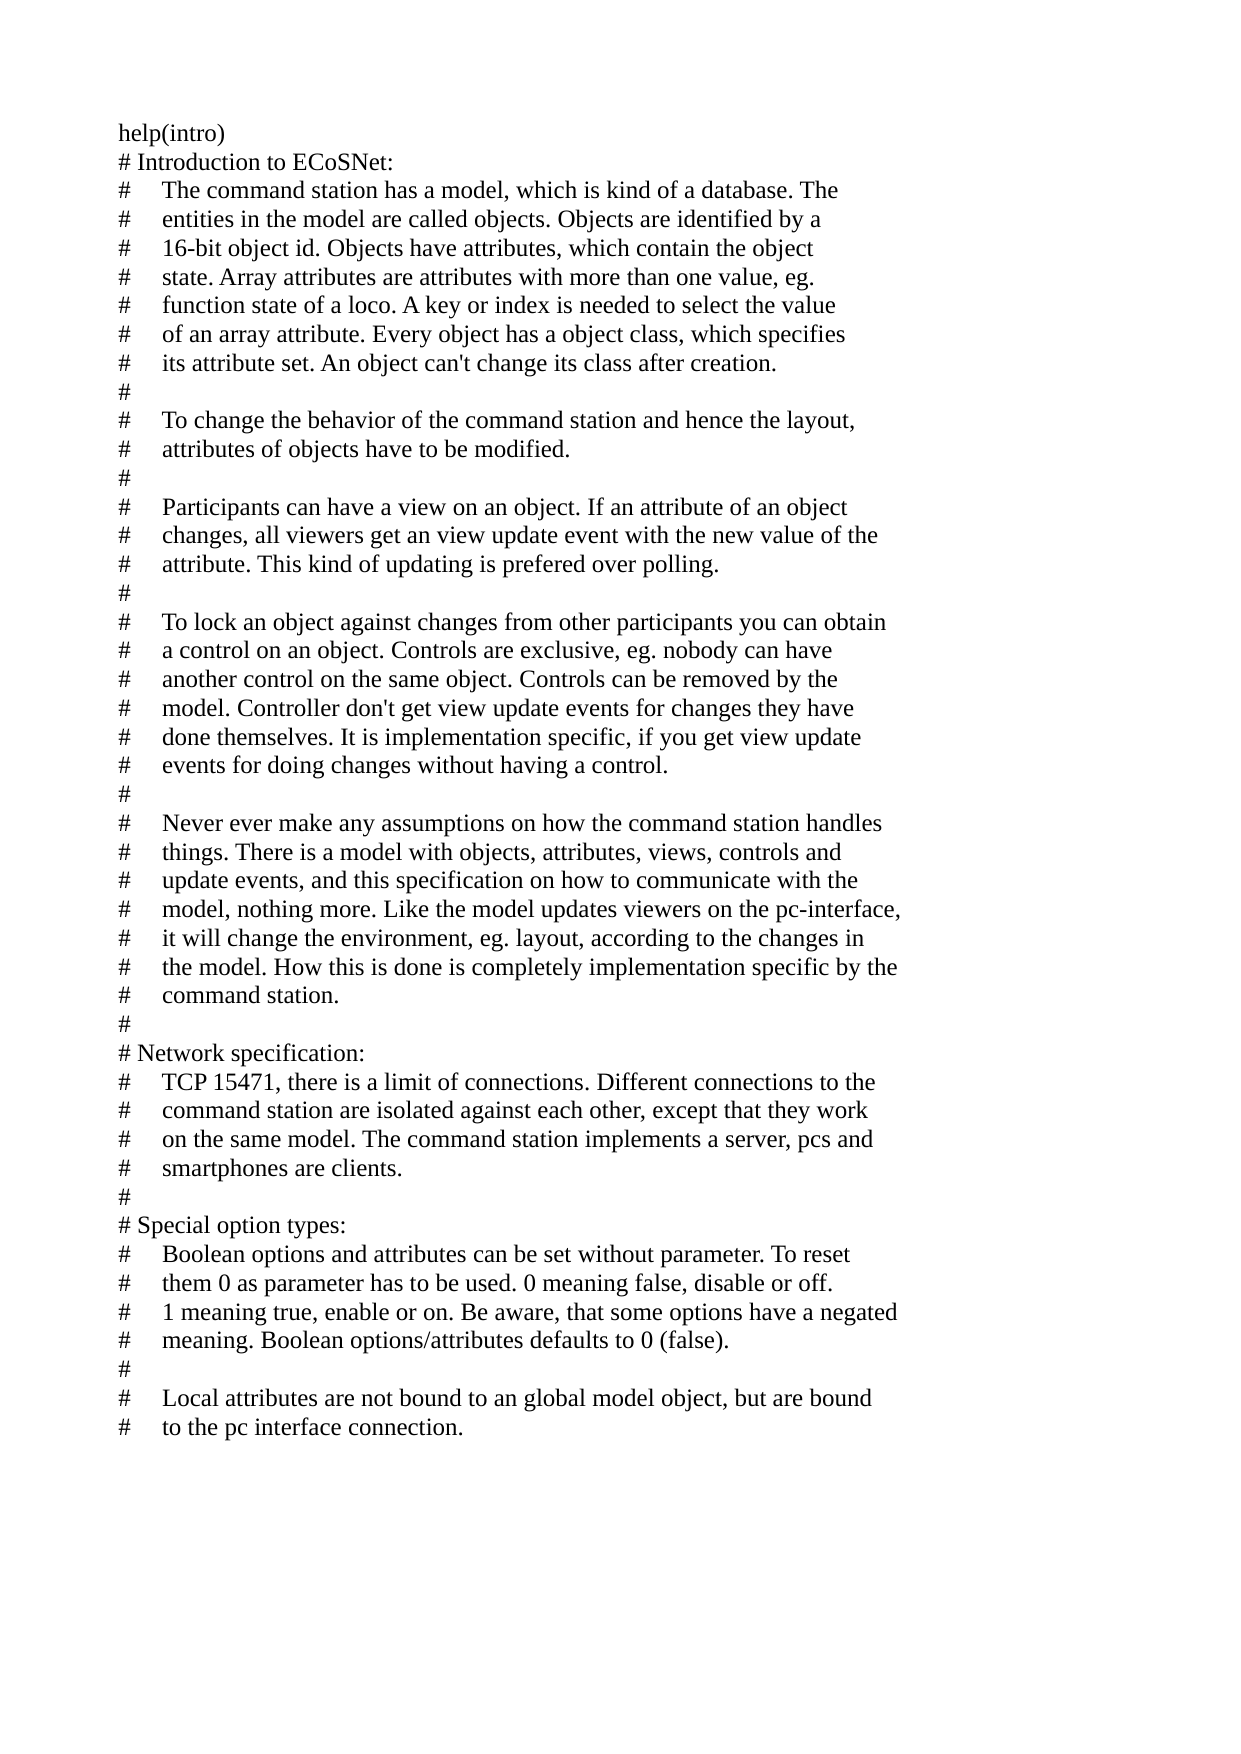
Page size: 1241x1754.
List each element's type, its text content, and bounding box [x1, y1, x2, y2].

text # them 0 as parameter has to be used. 0 meaning false, disable or off. [118, 1268, 1122, 1297]
text # Never ever make any assumptions on how the command station handles [118, 808, 1122, 837]
text # [118, 463, 1122, 492]
text help(intro) [118, 118, 1122, 147]
text # command station. [118, 981, 1122, 1009]
text # [118, 1009, 1122, 1038]
text # to the pc interface connection. [118, 1412, 1122, 1441]
text # smartphones are clients. [118, 1153, 1122, 1182]
text # Introduction to ECoSNet: [118, 147, 1122, 176]
text # update events, and this specification on how to communicate with the [118, 866, 1122, 894]
text # To change the behavior of the command station and hence the layout, [118, 406, 1122, 434]
text # on the same model. The command station implements a server, pcs and [118, 1124, 1122, 1153]
text # To lock an object against changes from other participants you can obtain [118, 607, 1122, 636]
text # [118, 779, 1122, 808]
text # TCP 15471, there is a limit of connections. Different connections to the [118, 1067, 1122, 1096]
text # Network specification: [118, 1038, 1122, 1067]
text # [118, 377, 1122, 406]
text # [118, 1354, 1122, 1383]
text # attributes of objects have to be modified. [118, 434, 1122, 463]
text # function state of a loco. A key or index is needed to select the value [118, 291, 1122, 319]
text # model, nothing more. Like the model updates viewers on the pc-interface, [118, 894, 1122, 923]
text # [118, 578, 1122, 607]
text # state. Array attributes are attributes with more than one value, eg. [118, 262, 1122, 291]
text # the model. How this is done is completely implementation specific by the [118, 952, 1122, 981]
text # The command station has a model, which is kind of a database. The [118, 176, 1122, 204]
text # changes, all viewers get an view update event with the new value of the [118, 521, 1122, 549]
text # events for doing changes without having a control. [118, 751, 1122, 779]
text # [118, 1182, 1122, 1211]
text # of an array attribute. Every object has a object class, which specifies [118, 319, 1122, 348]
text # another control on the same object. Controls can be removed by the [118, 664, 1122, 693]
text # model. Controller don't get view update events for changes they have [118, 693, 1122, 722]
text # entities in the model are called objects. Objects are identified by a [118, 204, 1122, 233]
text # done themselves. It is implementation specific, if you get view update [118, 722, 1122, 751]
text # 1 meaning true, enable or on. Be aware, that some options have a negated [118, 1297, 1122, 1326]
text # Boolean options and attributes can be set without parameter. To reset [118, 1239, 1122, 1268]
text # Special option types: [118, 1211, 1122, 1239]
text # Participants can have a view on an object. If an attribute of an object [118, 492, 1122, 521]
text # meaning. Boolean options/attributes defaults to 0 (false). [118, 1326, 1122, 1354]
text # a control on an object. Controls are exclusive, eg. nobody can have [118, 636, 1122, 664]
text # attribute. This kind of updating is prefered over polling. [118, 549, 1122, 578]
text # things. There is a model with objects, attributes, views, controls and [118, 837, 1122, 866]
text # 16-bit object id. Objects have attributes, which contain the object [118, 233, 1122, 262]
text # Local attributes are not bound to an global model object, but are bound [118, 1383, 1122, 1412]
text # command station are isolated against each other, except that they work [118, 1096, 1122, 1124]
text # its attribute set. An object can't change its class after creation. [118, 348, 1122, 377]
text # it will change the environment, eg. layout, according to the changes in [118, 923, 1122, 952]
